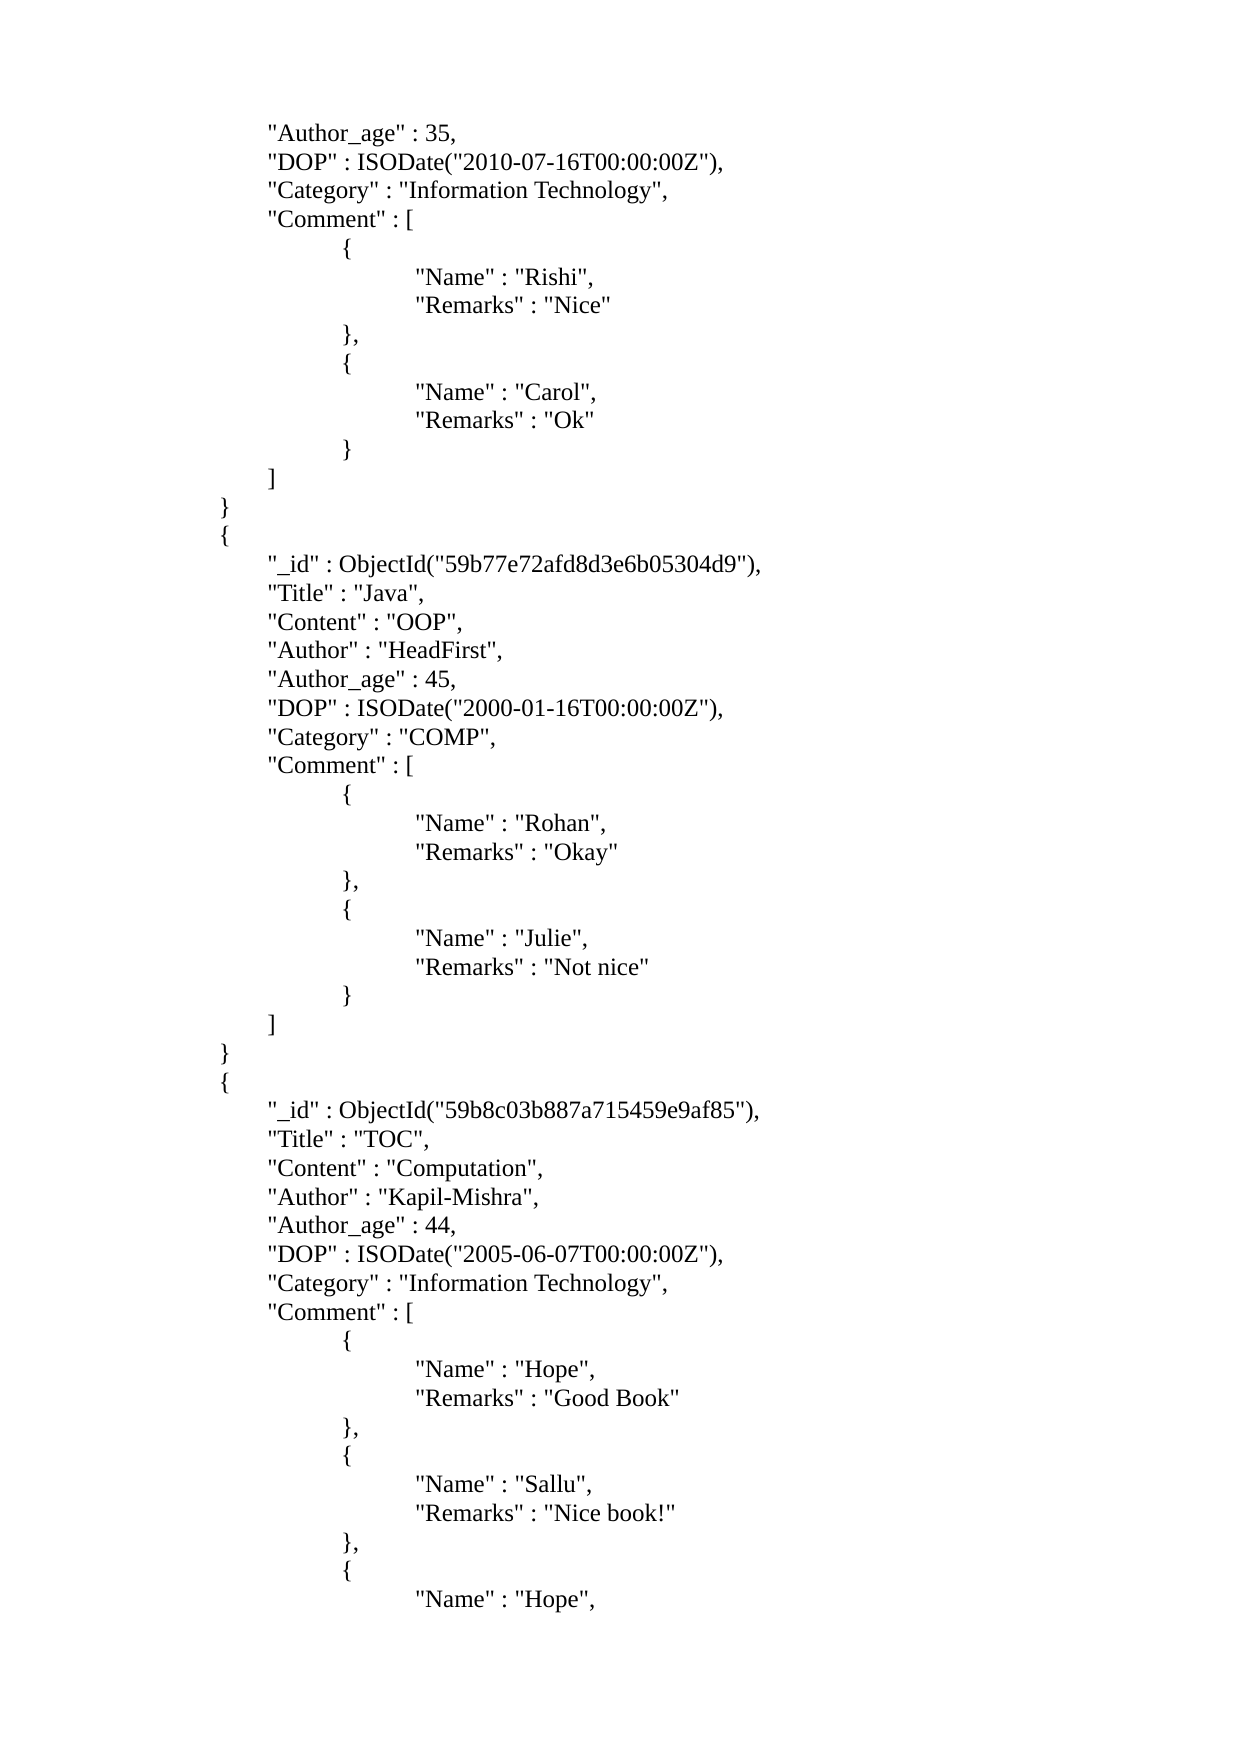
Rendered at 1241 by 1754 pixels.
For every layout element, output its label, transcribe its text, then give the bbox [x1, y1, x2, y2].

list "_id" : ObjectId("59b8c03b887a715459e9af85"), [193, 1096, 1122, 1124]
list "Comment" : [ [193, 751, 1122, 779]
list { [193, 521, 1122, 549]
list "Remarks" : "Nice book!" [193, 1498, 1122, 1527]
list "Category" : "Information Technology", [193, 176, 1122, 204]
list { [193, 779, 1122, 808]
list }, [193, 1412, 1122, 1441]
list "Remarks" : "Not nice" [193, 952, 1122, 981]
list "Author_age" : 35, [193, 118, 1122, 147]
list "Category" : "Information Technology", [193, 1268, 1122, 1297]
list "DOP" : ISODate("2005-06-07T00:00:00Z"), [193, 1239, 1122, 1268]
list "DOP" : ISODate("2000-01-16T00:00:00Z"), [193, 693, 1122, 722]
list "Author_age" : 45, [193, 664, 1122, 693]
list "Name" : "Julie", [193, 923, 1122, 952]
list "Comment" : [ [193, 204, 1122, 233]
list } [193, 981, 1122, 1009]
list }, [193, 319, 1122, 348]
list "Name" : "Rohan", [193, 808, 1122, 837]
list "Content" : "OOP", [193, 607, 1122, 636]
list "_id" : ObjectId("59b77e72afd8d3e6b05304d9"), [193, 549, 1122, 578]
list "Remarks" : "Ok" [193, 406, 1122, 434]
list ] [193, 1009, 1122, 1038]
list "Content" : "Computation", [193, 1153, 1122, 1182]
list "Remarks" : "Nice" [193, 291, 1122, 319]
list "Name" : "Sallu", [193, 1469, 1122, 1498]
list { [193, 1556, 1122, 1584]
list { [193, 1326, 1122, 1354]
list { [193, 233, 1122, 262]
list }, [193, 1527, 1122, 1556]
list ] [193, 463, 1122, 492]
list "Comment" : [ [193, 1297, 1122, 1326]
list "Remarks" : "Okay" [193, 837, 1122, 866]
list "Name" : "Hope", [193, 1354, 1122, 1383]
list "Author" : "HeadFirst", [193, 636, 1122, 664]
list "DOP" : ISODate("2010-07-16T00:00:00Z"), [193, 147, 1122, 176]
list { [193, 1067, 1122, 1096]
list "Author_age" : 44, [193, 1211, 1122, 1239]
list { [193, 894, 1122, 923]
list "Name" : "Hope", [193, 1584, 1122, 1613]
list { [193, 1441, 1122, 1469]
list "Name" : "Rishi", [193, 262, 1122, 291]
list "Author" : "Kapil-Mishra", [193, 1182, 1122, 1211]
list "Title" : "Java", [193, 578, 1122, 607]
list } [193, 434, 1122, 463]
list "Name" : "Carol", [193, 377, 1122, 406]
list }, [193, 866, 1122, 894]
list } [193, 1038, 1122, 1067]
list "Category" : "COMP", [193, 722, 1122, 751]
list { [193, 348, 1122, 377]
list "Remarks" : "Good Book" [193, 1383, 1122, 1412]
list "Title" : "TOC", [193, 1124, 1122, 1153]
list } [193, 492, 1122, 521]
